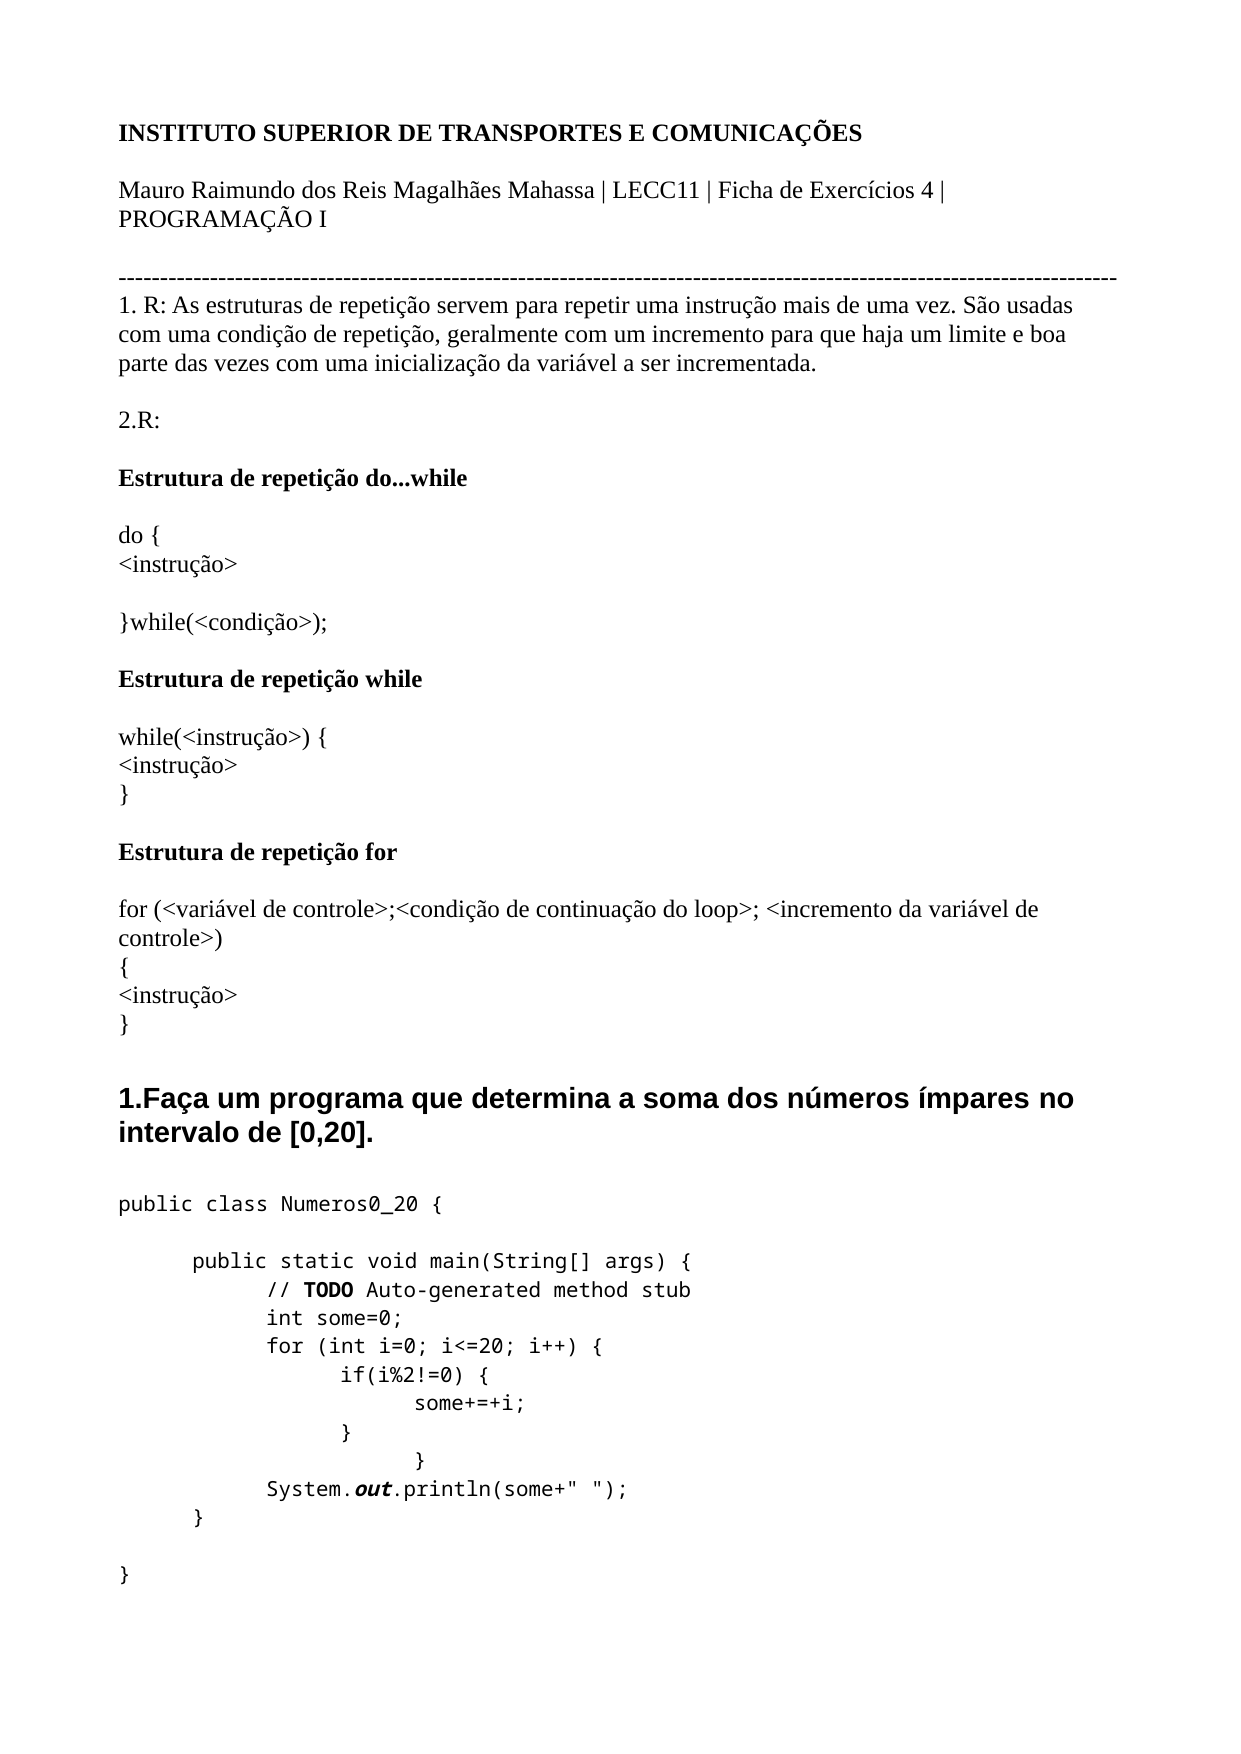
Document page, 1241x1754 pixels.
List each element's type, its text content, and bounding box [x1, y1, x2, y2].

text <instrução> [118, 751, 1122, 779]
text while(<instrução>) { [118, 722, 1122, 751]
text if(i%2!=0) { [118, 1360, 1122, 1388]
text // TODO Auto-generated method stub [118, 1275, 1122, 1303]
text System.out.println(some+" "); [118, 1474, 1122, 1502]
text } [118, 1502, 1122, 1531]
text some+=+i; [118, 1388, 1122, 1417]
text } [118, 1009, 1122, 1038]
text <instrução> [118, 981, 1122, 1009]
text public class Numeros0_20 { [118, 1189, 1122, 1218]
text } [118, 779, 1122, 808]
text INSTITUTO SUPERIOR DE TRANSPORTES E COMUNICAÇÕES [118, 118, 1122, 147]
text } [118, 1417, 1122, 1445]
text for (int i=0; i<=20; i++) { [118, 1332, 1122, 1360]
subtitle 1.Faça um programa que determina a soma dos números ímpares no intervalo de [0,20]. [118, 1081, 1122, 1148]
text { [118, 952, 1122, 981]
text } [118, 1445, 1122, 1474]
text do { [118, 521, 1122, 549]
text public static void main(String[] args) { [118, 1246, 1122, 1275]
text Estrutura de repetição do...while [118, 463, 1122, 492]
text ------------------------------------------------------------------------------------------------------------------------ [118, 262, 1122, 291]
text }while(<condição>); [118, 607, 1122, 636]
text <instrução> [118, 549, 1122, 578]
text } [118, 1559, 1122, 1588]
text 1. R: As estruturas de repetição servem para repetir uma instrução mais de uma vez. São usadas com uma condição de repetição, geralmente com um incremento para que haja um limite e boa parte das vezes com uma inicialização da variável a ser incrementada. [118, 291, 1122, 377]
text for (<variável de controle>;<condição de continuação do loop>; <incremento da variável de controle>) [118, 894, 1122, 952]
text int some=0; [118, 1303, 1122, 1332]
text Estrutura de repetição for [118, 837, 1122, 866]
text Mauro Raimundo dos Reis Magalhães Mahassa | LECC11 | Ficha de Exercícios 4 | PROGRAMAÇÃO I [118, 176, 1122, 233]
text 2.R: [118, 406, 1122, 434]
text Estrutura de repetição while [118, 664, 1122, 693]
